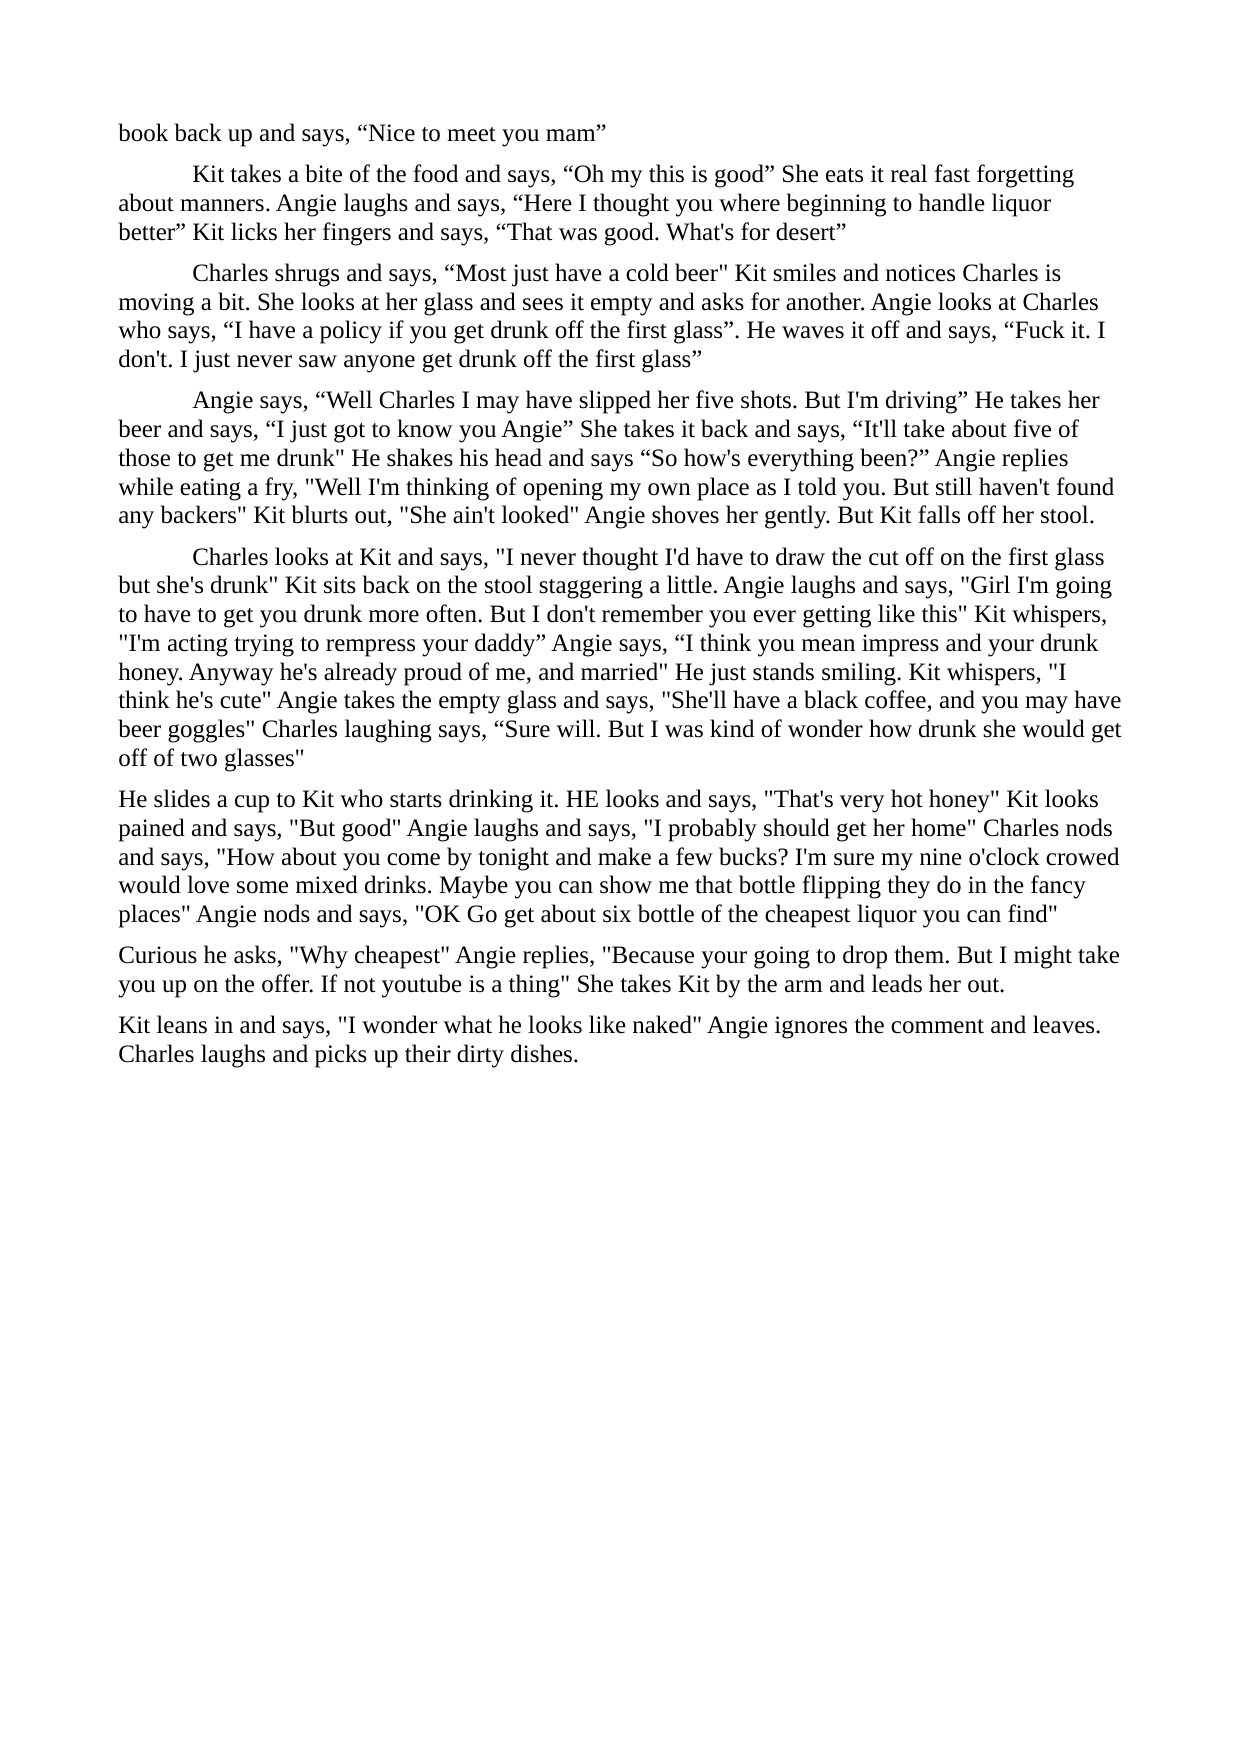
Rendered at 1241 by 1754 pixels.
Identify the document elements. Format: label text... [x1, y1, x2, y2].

text Curious he asks, "Why cheapest" Angie replies, "Because your going to drop them. But I might take you up on the offer. If not youtube is a thing" She takes Kit by the arm and leads her out. [118, 941, 1122, 998]
text Kit takes a bite of the food and says, “Oh my this is good” She eats it real fast forgetting about manners. Angie laughs and says, “Here I thought you where beginning to handle liquor better” Kit licks her fingers and says, “That was good. What's for desert” [118, 159, 1122, 246]
text Charles shrugs and says, “Most just have a cold beer" Kit smiles and notices Charles is moving a bit. She looks at her glass and sees it empty and asks for another. Angie looks at Charles who says, “I have a policy if you get drunk off the first glass”. He waves it off and says, “Fuck it. I don't. I just never saw anyone get drunk off the first glass” [118, 258, 1122, 373]
text book back up and says, “Nice to meet you mam” [118, 118, 1122, 147]
text Kit leans in and says, "I wonder what he looks like naked" Angie ignores the comment and leaves. Charles laughs and picks up their dirty dishes. [118, 1011, 1122, 1068]
text Charles looks at Kit and says, "I never thought I'd have to draw the cut off on the first glass but she's drunk" Kit sits back on the stool staggering a little. Angie laughs and says, "Girl I'm going to have to get you drunk more often. But I don't remember you ever getting like this" Kit whispers, "I'm acting trying to rempress your daddy” Angie says, “I think you mean impress and your drunk honey. Anyway he's already proud of me, and married" He just stands smiling. Kit whispers, "I think he's cute" Angie takes the empty glass and says, "She'll have a black coffee, and you may have beer goggles" Charles laughing says, “Sure will. But I was kind of wonder how drunk she would get off of two glasses" [118, 542, 1122, 772]
text Angie says, “Well Charles I may have slipped her five shots. But I'm driving” He takes her beer and says, “I just got to know you Angie” She takes it back and says, “It'll take about five of those to get me drunk" He shakes his head and says “So how's everything been?” Angie replies while eating a fry, "Well I'm thinking of opening my own place as I told you. But still haven't found any backers" Kit blurts out, "She ain't looked" Angie shoves her gently. But Kit falls off her stool. [118, 386, 1122, 529]
text He slides a cup to Kit who starts drinking it. HE looks and says, "That's very hot honey" Kit looks pained and says, "But good" Angie laughs and says, "I probably should get her home" Charles nods and says, "How about you come by tonight and make a few bucks? I'm sure my nine o'clock crowed would love some mixed drinks. Maybe you can show me that bottle flipping they do in the fancy places" Angie nods and says, "OK Go get about six bottle of the cheapest liquor you can find" [118, 784, 1122, 928]
